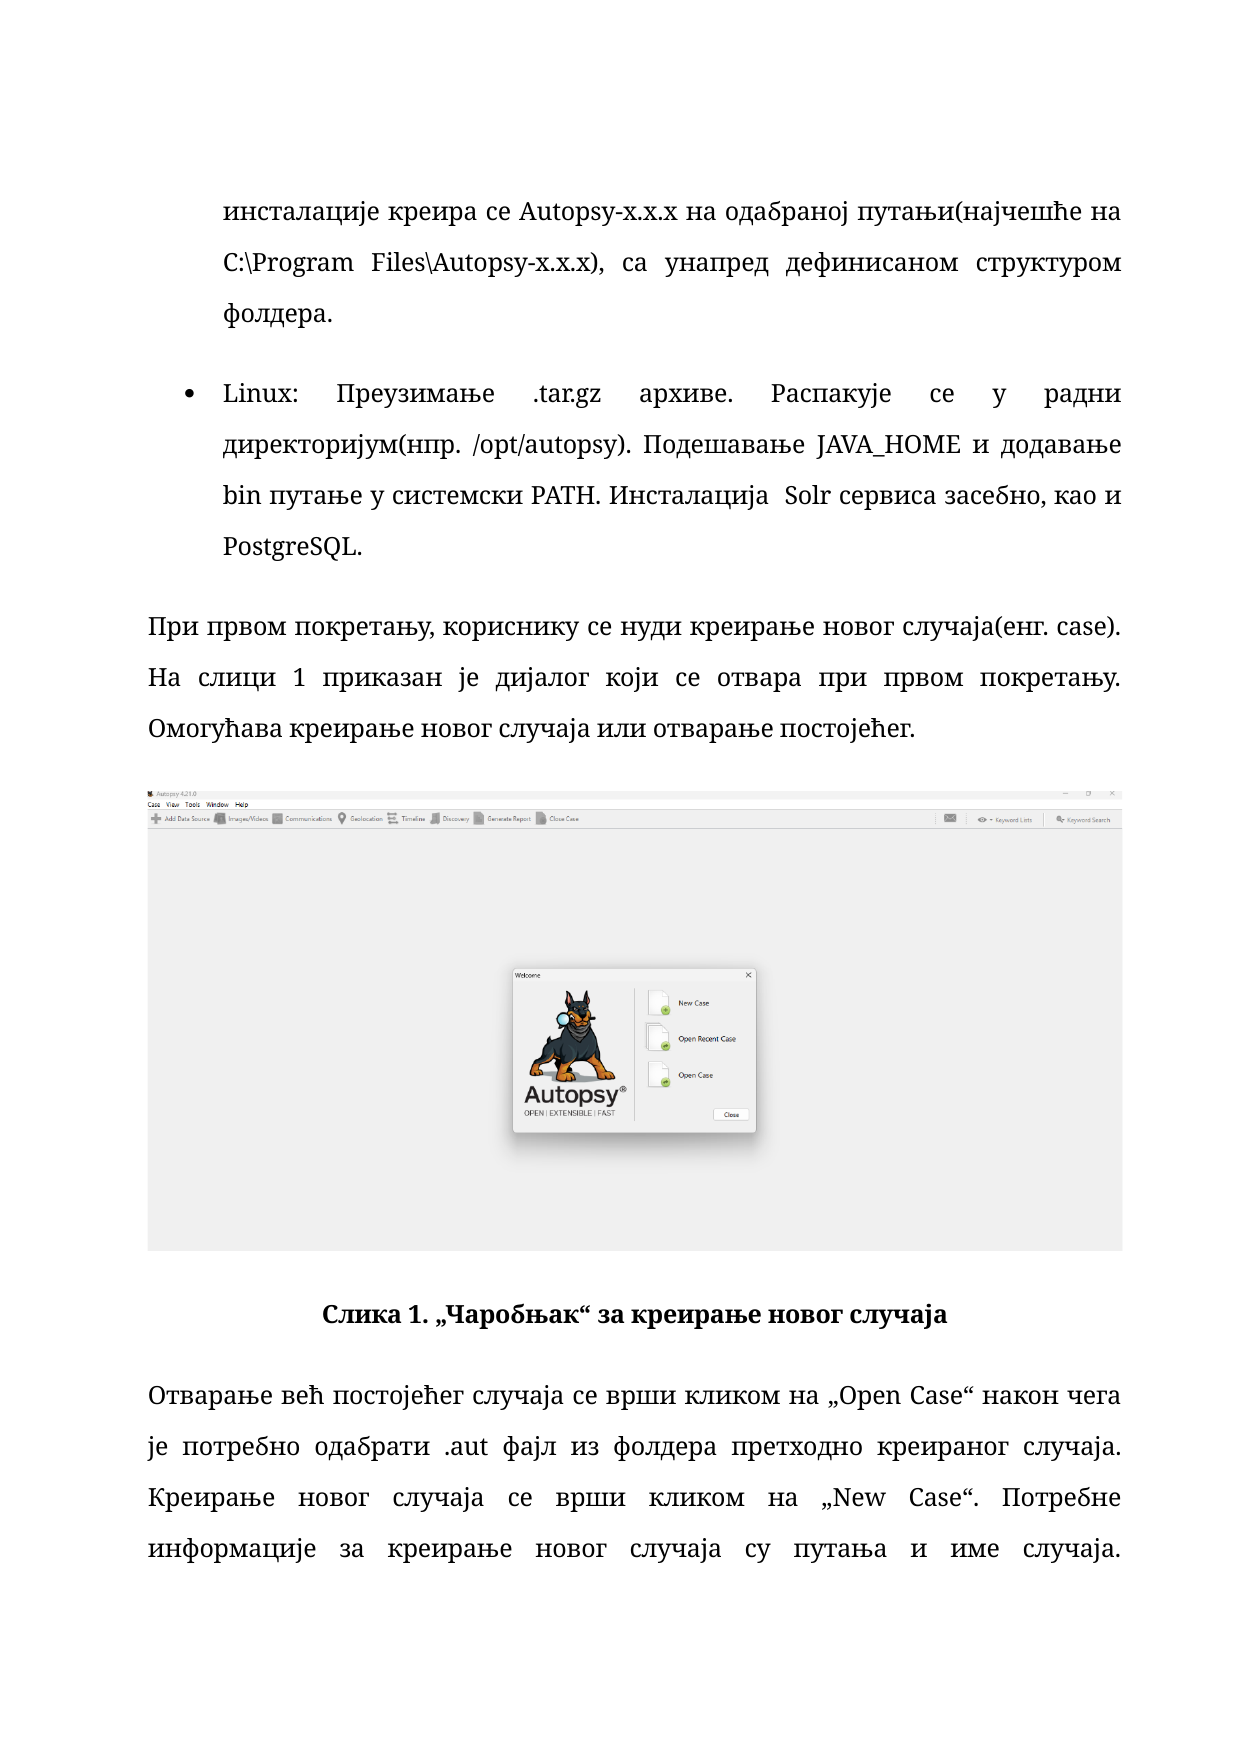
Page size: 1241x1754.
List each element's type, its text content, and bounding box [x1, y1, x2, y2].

text При првом покретању, кориснику се нуди креирање новог случаја(енг. case). На слици 1 приказан је дијалог који се отвара при првом покретању. Омогућава креирање новог случаја или отварање постојећег. [148, 609, 1122, 745]
text Отварање већ постојећег случаја се врши кликом на „Open Case“ након чега је потребно одабрати .aut фајл из фолдера претходно креираног случаја. Креирање новог случаја се врши кликом на „New Case“. Потребне информације за креирање новог случаја су путања и име случаја. [148, 1377, 1122, 1564]
list Linux: Преузимање .tar.gz архиве. Распакује се у радни директоријум(нпр. /opt/autopsy). Подешавање JAVA_HOME и додавање bin путање у системски PATH. Инсталација Solr сервиса засебно, као и PostgreSQL. [185, 375, 1122, 563]
list инсталације креира се Аutopsy-x.x.x на одабраној путањи(најчешће на C:\Program Files\Autopsy-х.х.х), са унапред дефинисаном структуром фолдера. [185, 193, 1122, 329]
text Слика 1. „Чаробњак“ за креирање новог случаја [148, 1297, 1122, 1331]
